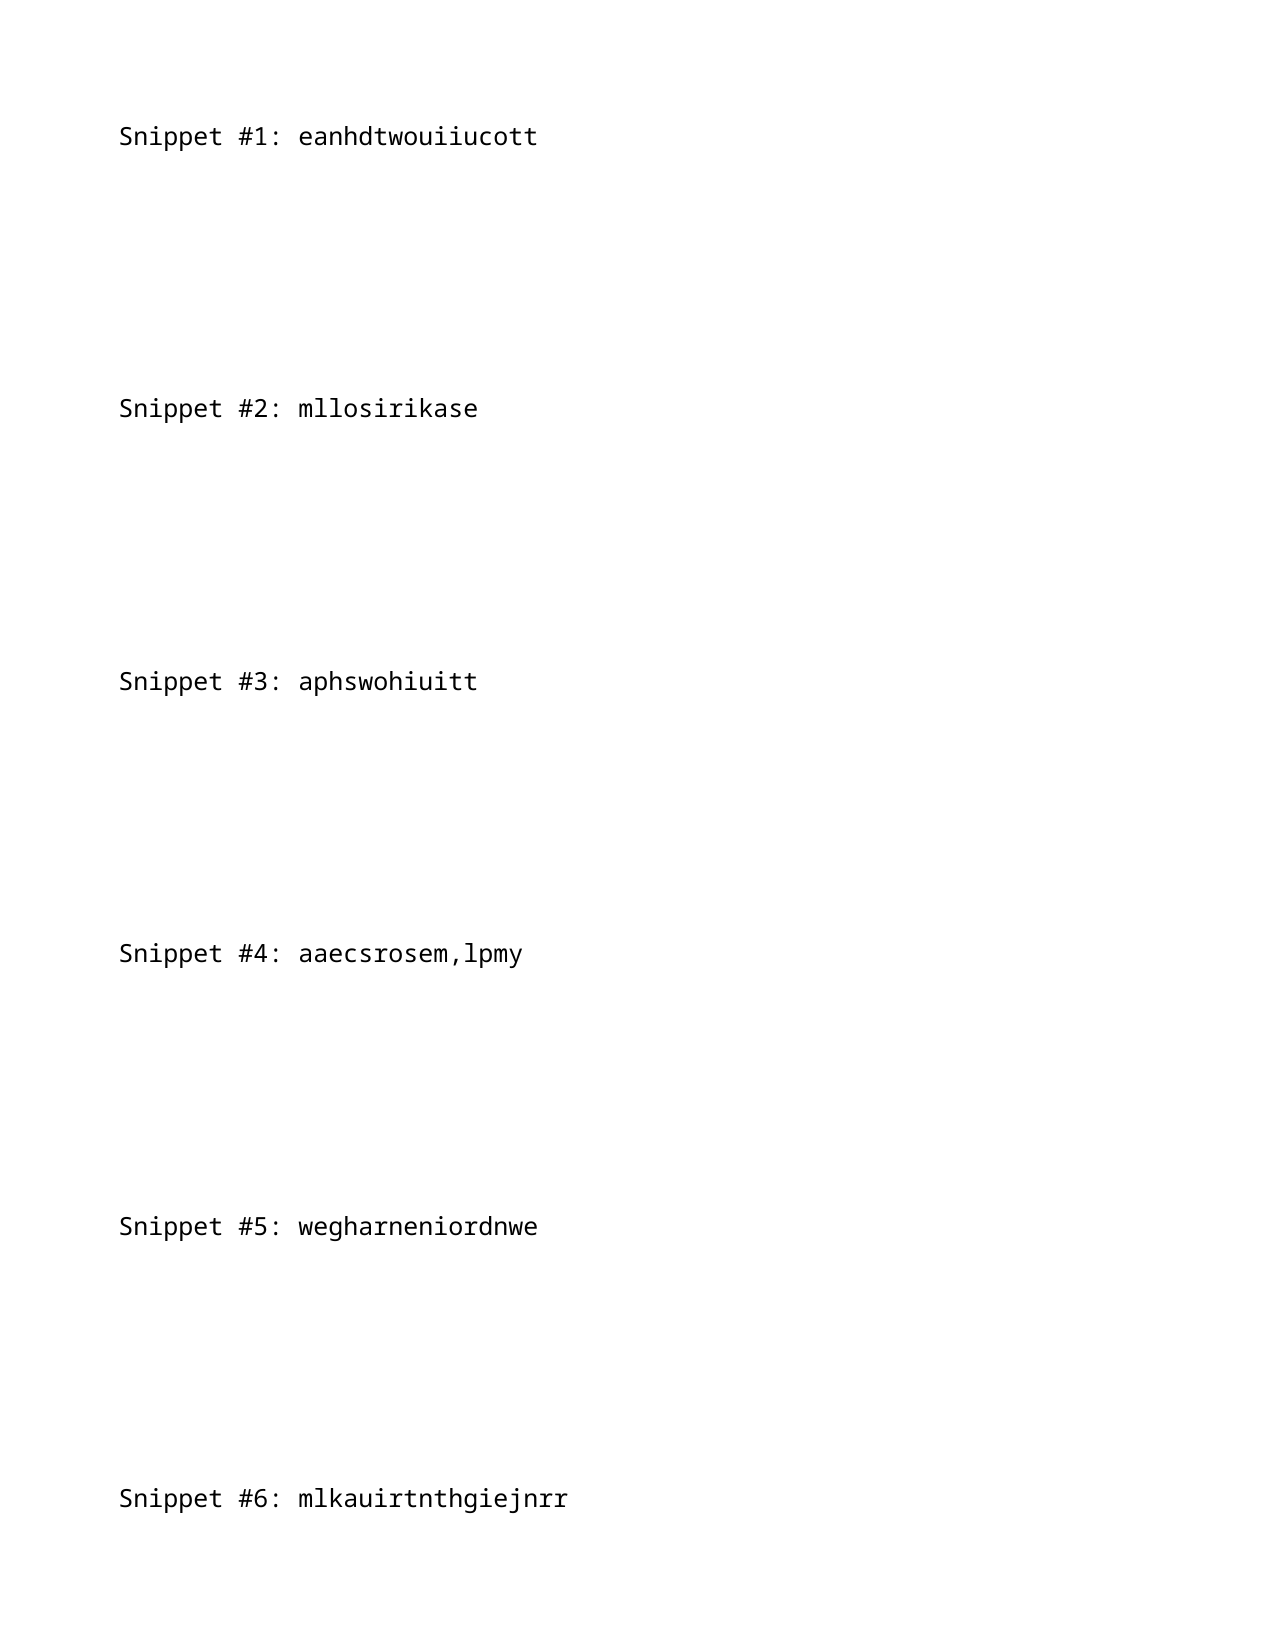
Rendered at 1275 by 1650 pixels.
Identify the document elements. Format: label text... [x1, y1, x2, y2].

text Snippet #4: aaecsrosem,lpmy [118, 936, 1157, 970]
text Snippet #2: mllosirikase [118, 391, 1157, 425]
text Snippet #1: eanhdtwouiiucott [118, 118, 1157, 152]
text Snippet #5: wegharneniordnwe [118, 1208, 1157, 1242]
text Snippet #3: aphswohiuitt [118, 663, 1157, 697]
text Snippet #6: mlkauirtnthgiejnrr [118, 1481, 1157, 1515]
